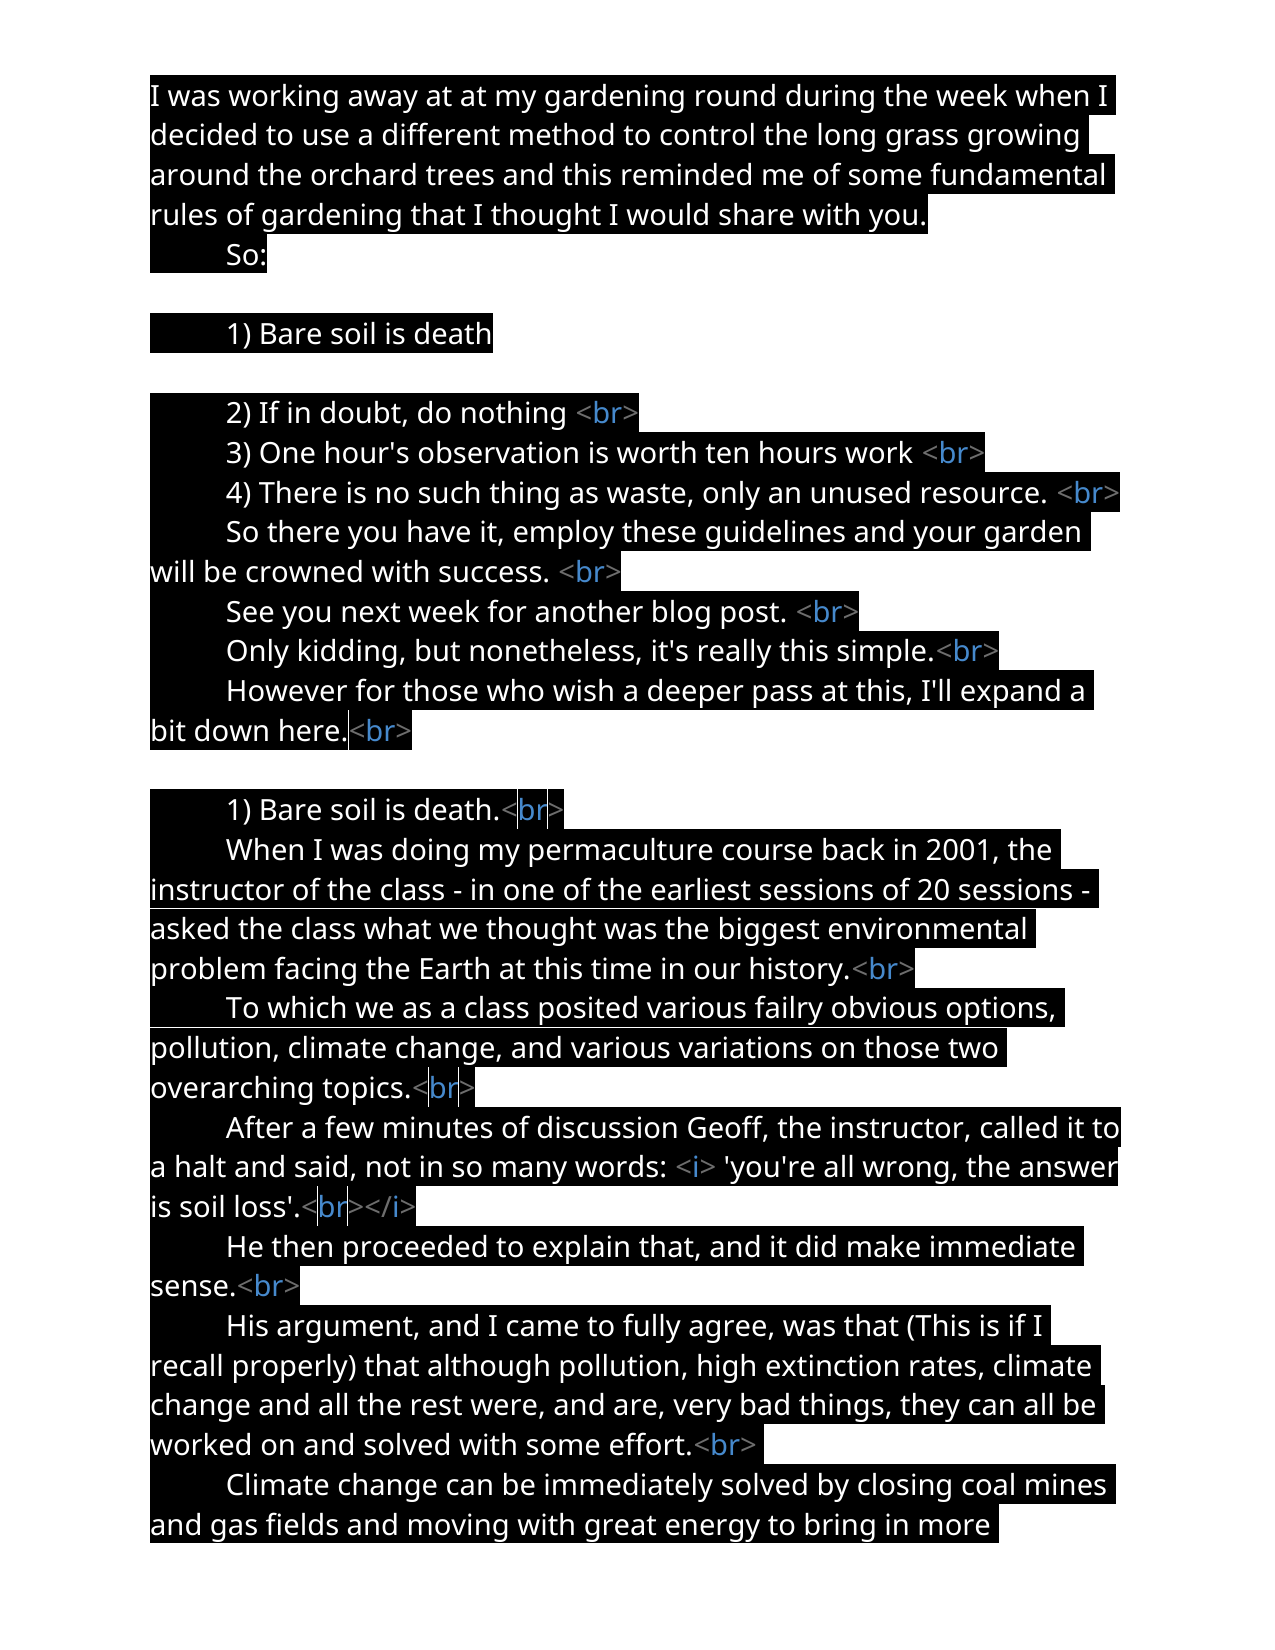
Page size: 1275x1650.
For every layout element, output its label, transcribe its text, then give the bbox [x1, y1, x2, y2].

text To which we as a class posited various failry obvious options, pollution, climate change, and various variations on those two overarching topics.<br> [150, 988, 1125, 1107]
text Only kidding, but nonetheless, it's really this simple.<br> [150, 631, 1125, 670]
text I was working away at at my gardening round during the week when I decided to use a different method to control the long grass growing around the orchard trees and this reminded me of some fundamental rules of gardening that I thought I would share with you. [150, 75, 1125, 234]
text However for those who wish a deeper pass at this, I'll expand a bit down here.<br> [150, 670, 1125, 750]
text 2) If in doubt, do nothing <br> [150, 392, 1125, 432]
text After a few minutes of discussion Geoff, the instructor, called it to a halt and said, not in so many words: <i> 'you're all wrong, the answer is soil loss'.<br></i> [150, 1107, 1125, 1226]
text 1) Bare soil is death [150, 313, 1125, 353]
text 3) One hour's observation is worth ten hours work <br> [150, 432, 1125, 472]
text When I was doing my permaculture course back in 2001, the instructor of the class - in one of the earliest sessions of 20 sessions - asked the class what we thought was the biggest environmental problem facing the Earth at this time in our history.<br> [150, 829, 1125, 988]
text So there you have it, employ these guidelines and your garden will be crowned with success. <br> [150, 512, 1125, 591]
text He then proceeded to explain that, and it did make immediate sense.<br> [150, 1226, 1125, 1305]
text So: [150, 234, 1125, 273]
text See you next week for another blog post. <br> [150, 591, 1125, 631]
text 1) Bare soil is death.<br> [150, 789, 1125, 829]
text 4) There is no such thing as waste, only an unused resource. <br> [150, 472, 1125, 512]
text Climate change can be immediately solved by closing coal mines and gas fields and moving with great energy to bring in more [150, 1464, 1125, 1543]
text His argument, and I came to fully agree, was that (This is if I recall properly) that although pollution, high extinction rates, climate change and all the rest were, and are, very bad things, they can all be worked on and solved with some effort.<br> [150, 1305, 1125, 1464]
